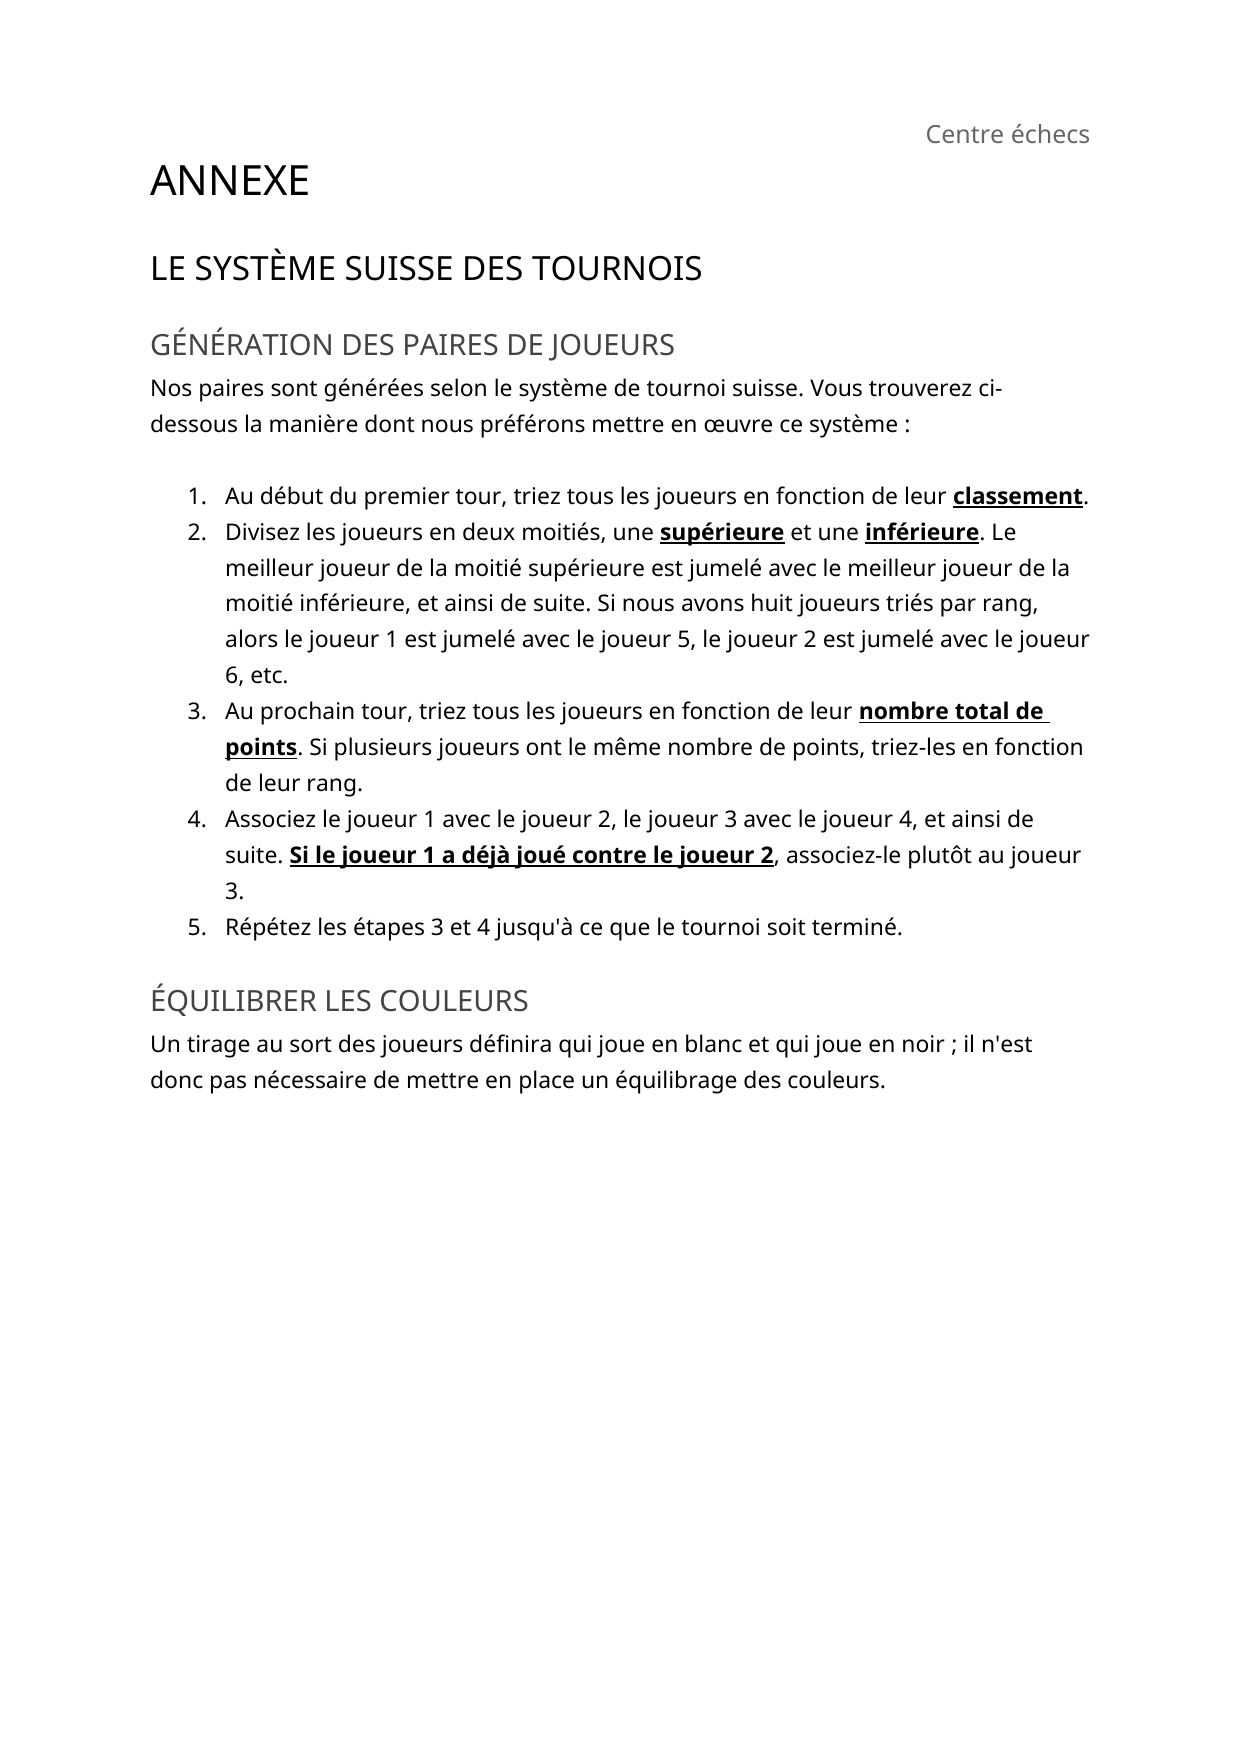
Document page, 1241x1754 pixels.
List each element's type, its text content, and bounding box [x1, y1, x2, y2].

text Nos paires sont générées selon le système de tournoi suisse. Vous trouverez ci-dessous la manière dont nous préférons mettre en œuvre ce système : [150, 372, 1090, 439]
list Au prochain tour, triez tous les joueurs en fonction de leur nombre total de points. Si plusieurs joueurs ont le même nombre de points, triez-les en fonction de leur rang. [187, 695, 1090, 798]
list Répétez les étapes 3 et 4 jusqu'à ce que le tournoi soit terminé. [187, 911, 1090, 942]
list Au début du premier tour, triez tous les joueurs en fonction de leur classement. [187, 479, 1090, 511]
subtitle ÉQUILIBRER LES COULEURS [150, 980, 1090, 1020]
text Un tirage au sort des joueurs définira qui joue en blanc et qui joue en noir ; il n'est donc pas nécessaire de mettre en place un équilibrage des couleurs. [150, 1028, 1090, 1095]
subtitle ANNEXE [150, 151, 1090, 207]
subtitle GÉNÉRATION DES PAIRES DE JOUEURS [150, 324, 1090, 363]
subtitle LE SYSTÈME SUISSE DES TOURNOIS [150, 245, 1090, 290]
list Divisez les joueurs en deux moitiés, une supérieure et une inférieure. Le meilleur joueur de la moitié supérieure est jumelé avec le meilleur joueur de la moitié inférieure, et ainsi de suite. Si nous avons huit joueurs triés par rang, alors le joueur 1 est jumelé avec le joueur 5, le joueur 2 est jumelé avec le joueur 6, etc. [187, 516, 1090, 691]
list Associez le joueur 1 avec le joueur 2, le joueur 3 avec le joueur 4, et ainsi de suite. Si le joueur 1 a déjà joué contre le joueur 2, associez-le plutôt au joueur 3. [187, 803, 1090, 906]
